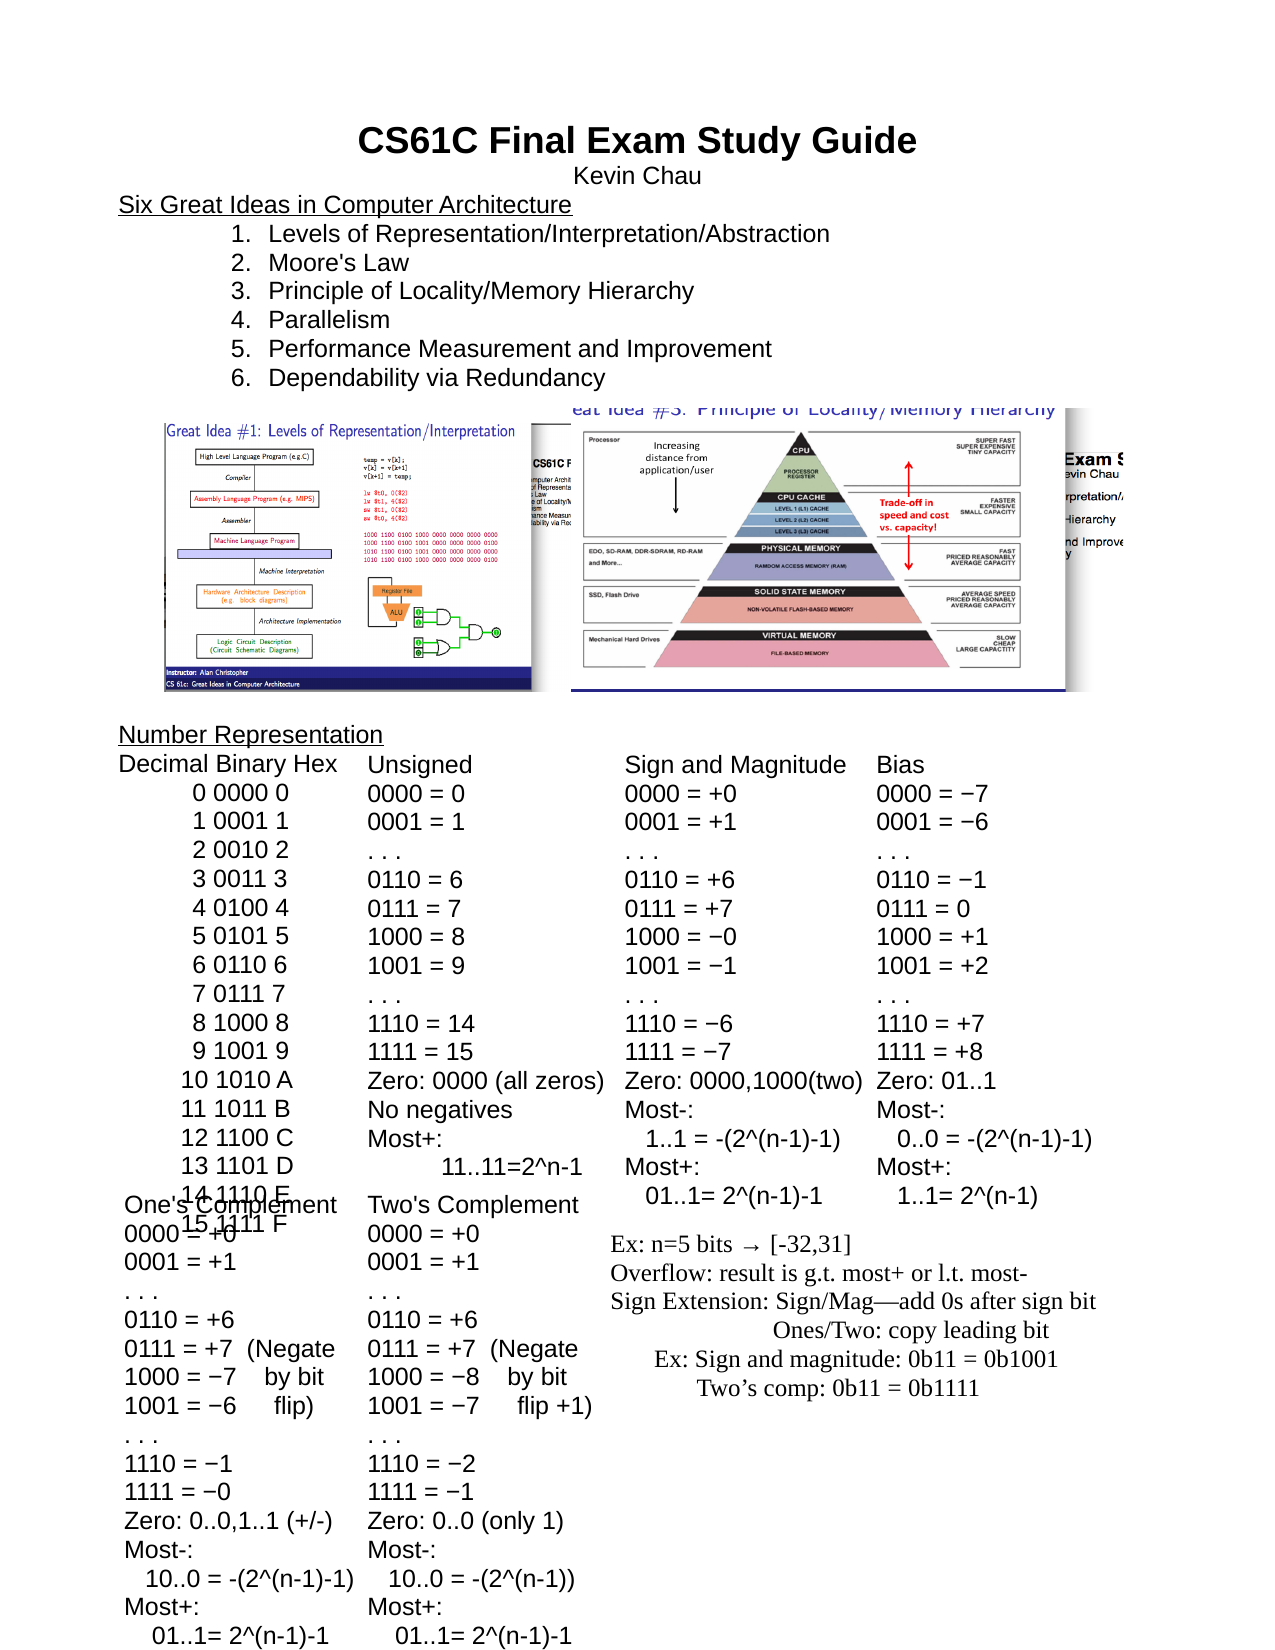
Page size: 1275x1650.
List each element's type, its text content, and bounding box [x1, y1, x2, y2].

text 9 1001 9 [118, 1036, 1157, 1065]
list Parallelism [231, 305, 1157, 334]
text Decimal Binary Hex [118, 749, 1157, 778]
text Number Representation [118, 720, 1157, 749]
text CS61C Final Exam Study Guide [118, 118, 1157, 161]
list Dependability via Redundancy [231, 362, 1157, 391]
text Kevin Chau [118, 161, 1157, 190]
list Levels of Representation/Interpretation/Abstraction [231, 219, 1157, 247]
text 15 1111 F [118, 1209, 1157, 1238]
text 1 0001 1 [118, 806, 1157, 835]
text 14 1110 E [118, 1180, 1157, 1209]
text 5 0101 5 [118, 921, 1157, 950]
text 10 1010 A [118, 1065, 1157, 1094]
text 12 1100 C [118, 1123, 1157, 1151]
list Performance Measurement and Improvement [231, 334, 1157, 362]
list Moore's Law [231, 247, 1157, 276]
text 6 0110 6 [118, 950, 1157, 979]
text 8 1000 8 [118, 1008, 1157, 1036]
picture [164, 408, 1124, 692]
text 2 0010 2 [118, 835, 1157, 864]
text 7 0111 7 [118, 979, 1157, 1008]
text 3 0011 3 [118, 864, 1157, 893]
text 0 0000 0 [118, 778, 1157, 806]
text Six Great Ideas in Computer Architecture [118, 190, 1157, 219]
text 11 1011 B [118, 1094, 1157, 1123]
text 4 0100 4 [118, 893, 1157, 921]
list Principle of Locality/Memory Hierarchy [231, 276, 1157, 305]
text 13 1101 D [118, 1151, 1157, 1180]
